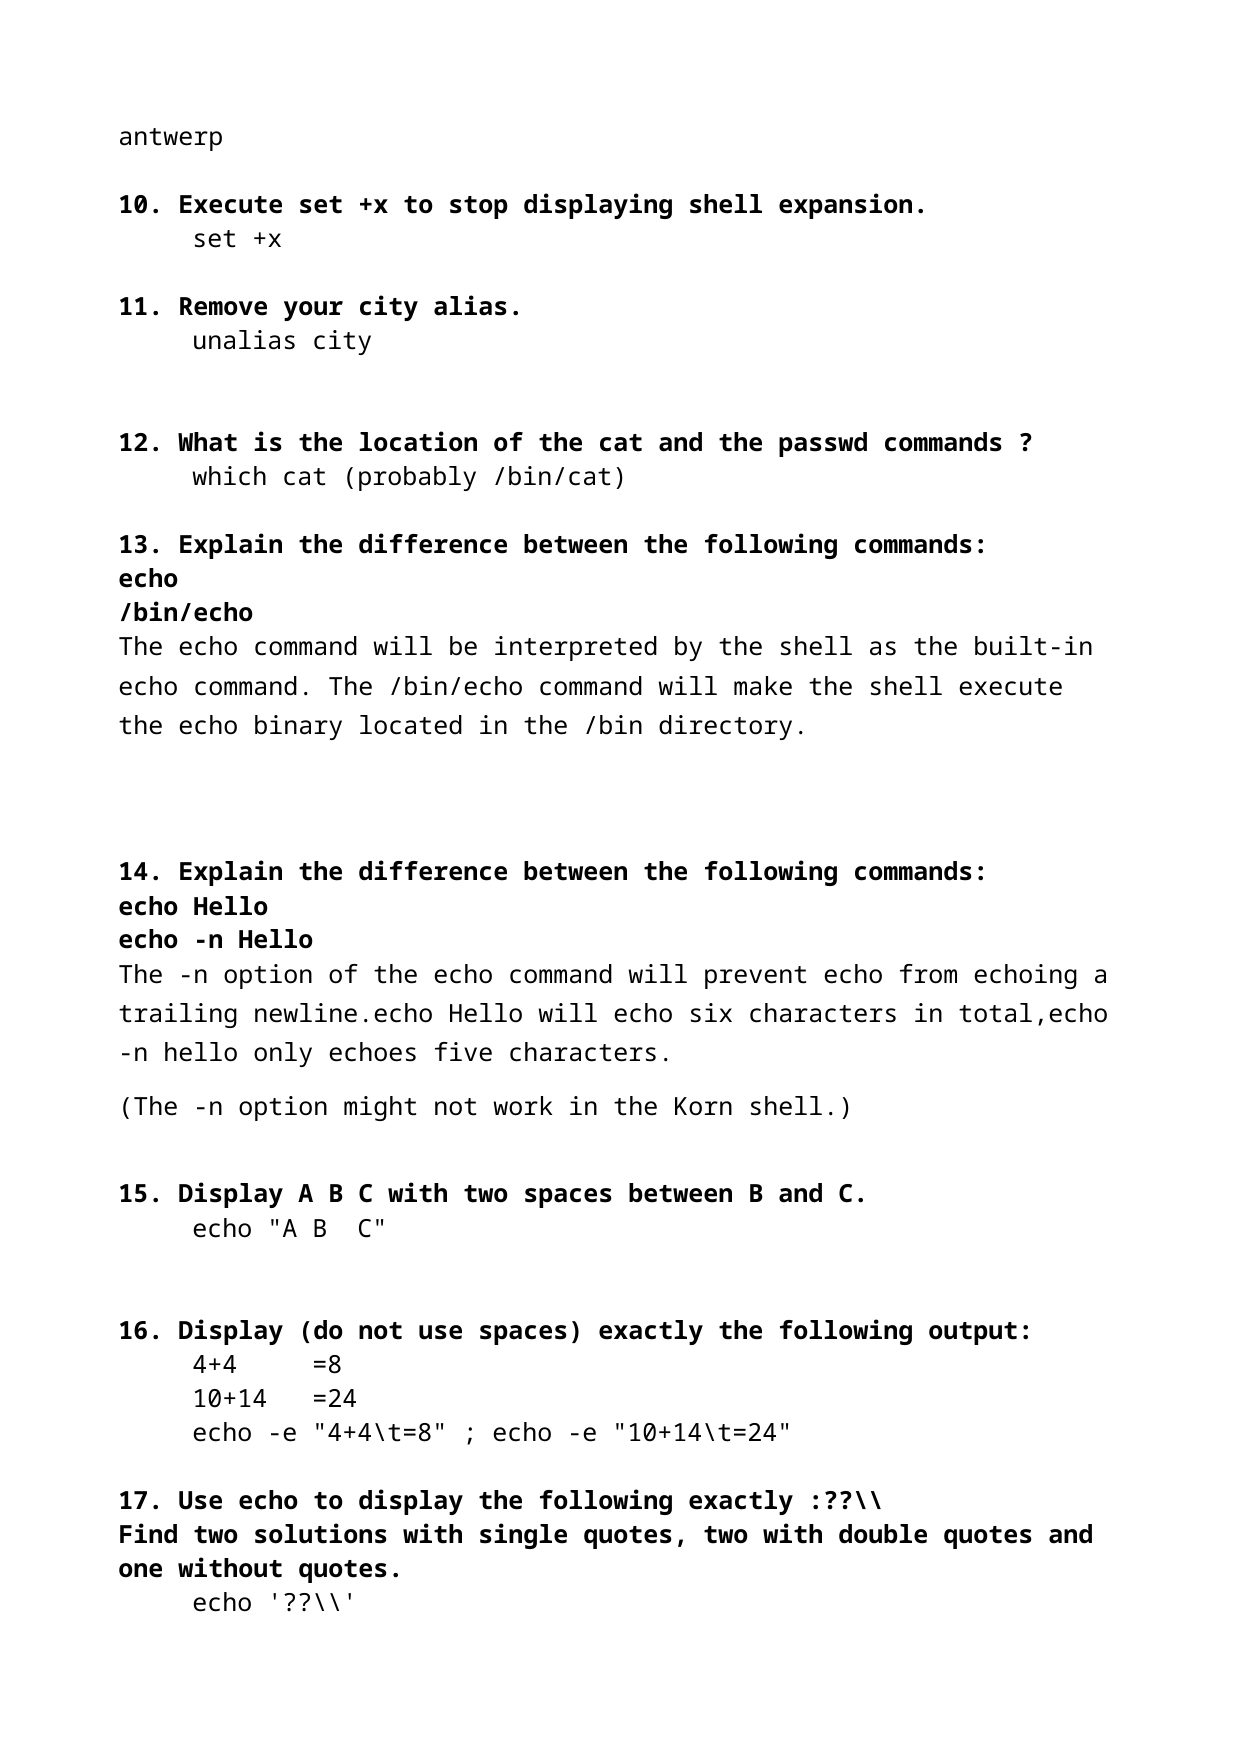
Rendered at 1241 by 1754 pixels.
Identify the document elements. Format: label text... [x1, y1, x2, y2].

text Find two solutions with single quotes, two with double quotes and one without quotes. [118, 1517, 1122, 1585]
text echo "A B C" [118, 1210, 1122, 1244]
text echo -n Hello [118, 922, 1122, 956]
text 13. Explain the difference between the following commands: [118, 527, 1122, 561]
text 10. Execute set +x to stop displaying shell expansion. [118, 186, 1122, 220]
text 14. Explain the difference between the following commands: [118, 854, 1122, 888]
text The echo command will be interpreted by the shell as the built-in echo command. The /bin/echo command will make the shell execute the echo binary located in the /bin directory. [118, 629, 1122, 741]
text 4+4 =8 [118, 1346, 1122, 1381]
text 10+14 =24 [118, 1381, 1122, 1414]
text echo -e "4+4\t=8" ; echo -e "10+14\t=24" [118, 1414, 1122, 1449]
text /bin/echo [118, 595, 1122, 629]
text The -n option of the echo command will prevent echo from echoing a trailing newline.echo Hello will echo six characters in total,echo -n hello only echoes five characters. [118, 956, 1122, 1069]
text echo '??\\' [192, 1585, 1122, 1619]
text which cat (probably /bin/cat) [118, 459, 1122, 493]
text unalias city [118, 322, 1122, 357]
text (The -n option might not work in the Korn shell.) [118, 1088, 1122, 1122]
text 12. What is the location of the cat and the passwd commands ? [118, 425, 1122, 459]
text antwerp [118, 118, 1122, 152]
text echo [118, 561, 1122, 595]
text set +x [118, 220, 1122, 254]
text echo Hello [118, 888, 1122, 922]
text 15. Display A B C with two spaces between B and C. [118, 1176, 1122, 1210]
text 17. Use echo to display the following exactly :??\\ [118, 1483, 1122, 1517]
text 11. Remove your city alias. [118, 288, 1122, 322]
text 16. Display (do not use spaces) exactly the following output: [118, 1312, 1122, 1346]
